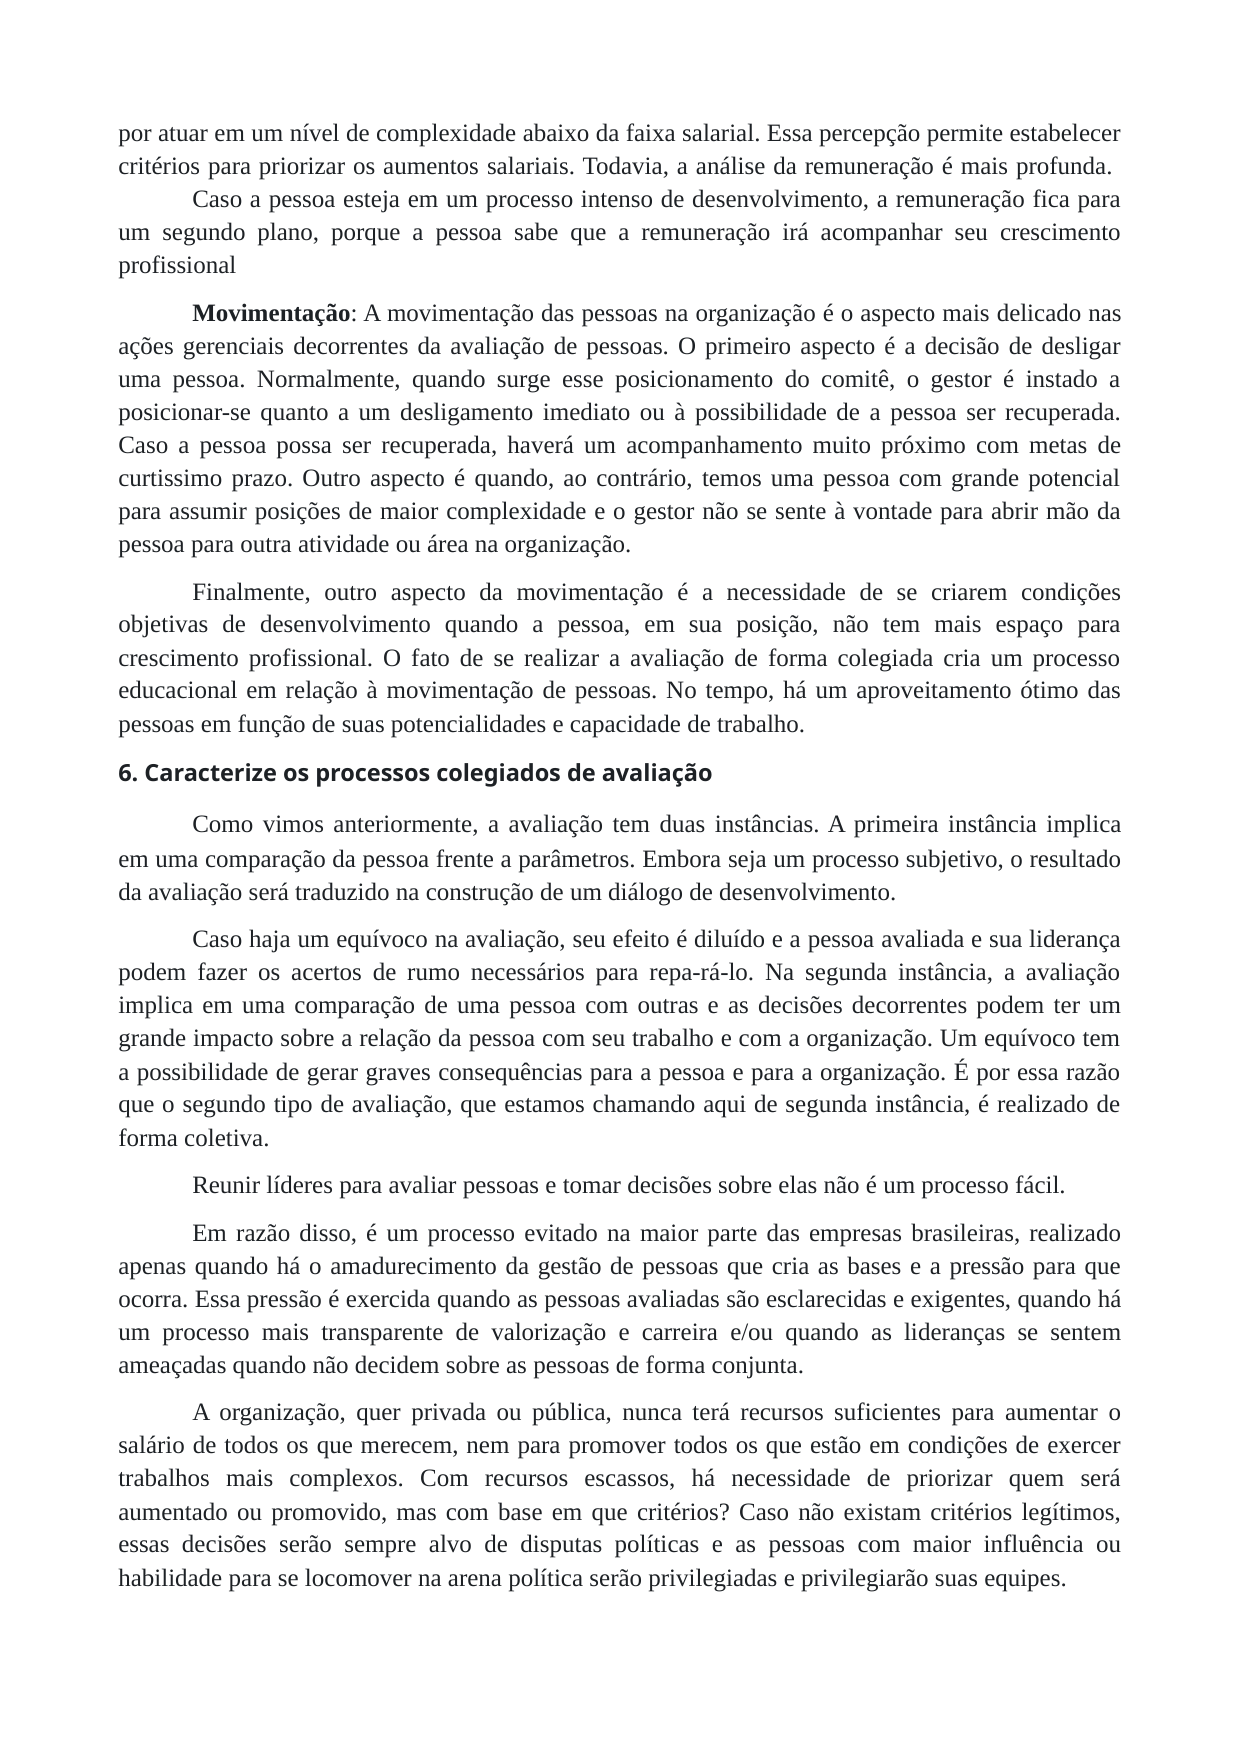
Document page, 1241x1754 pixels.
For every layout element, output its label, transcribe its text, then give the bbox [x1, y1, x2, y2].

text Em razão disso, é um processo evitado na maior parte das empresas brasileiras, realizado apenas quando há o amadurecimento da gestão de pessoas que cria as bases e a pressão para que ocorra. Essa pressão é exercida quando as pessoas avaliadas são esclarecidas e exigentes, quando há um processo mais transparente de valorização e carreira e/ou quando as lideranças se sentem ameaçadas quando não decidem sobre as pessoas de forma conjunta. [118, 1218, 1122, 1379]
text Reunir líderes para avaliar pessoas e tomar decisões sobre elas não é um processo fácil. [118, 1170, 1122, 1199]
text A organização, quer privada ou pública, nunca terá recursos suficientes para aumentar o salário de todos os que merecem, nem para promover todos os que estão em condições de exercer trabalhos mais complexos. Com recursos escassos, há necessidade de priorizar quem será aumentado ou promovido, mas com base em que critérios? Caso não existam critérios legítimos, essas decisões serão sempre alvo de disputas políticas e as pessoas com maior influência ou habilidade para se locomover na arena política serão privilegiadas e privilegiarão suas equipes. [118, 1397, 1122, 1591]
text 6. Caracterize os processos colegiados de avaliação [118, 756, 1122, 788]
text Como vimos anteriormente, a avaliação tem duas instâncias. A primeira instância implica em uma comparação da pessoa frente a parâmetros. Embora seja um processo subjetivo, o resultado da avaliação será traduzido na construção de um diálogo de desenvolvimento. [118, 808, 1122, 906]
text por atuar em um nível de complexidade abaixo da faixa salarial. Essa percepção permite estabelecer critérios para priorizar os aumentos salariais. Todavia, a análise da remuneração é mais profunda. Caso a pessoa esteja em um processo intenso de desenvolvimento, a remuneração fica para um segundo plano, porque a pessoa sabe que a remuneração irá acompanhar seu crescimento profissional [118, 118, 1122, 279]
text Finalmente, outro aspecto da movimentação é a necessidade de se criarem condições objetivas de desenvolvimento quando a pessoa, em sua posição, não tem mais espaço para crescimento profissional. O fato de se realizar a avaliação de forma colegiada cria um processo educacional em relação à movimentação de pessoas. No tempo, há um aproveitamento ótimo das pessoas em função de suas potencialidades e capacidade de trabalho. [118, 577, 1122, 737]
text Caso haja um equívoco na avaliação, seu efeito é diluído e a pessoa avaliada e sua liderança podem fazer os acertos de rumo necessários para repa-rá-lo. Na segunda instância, a avaliação implica em uma comparação de uma pessoa com outras e as decisões decorrentes podem ter um grande impacto sobre a relação da pessoa com seu trabalho e com a organização. Um equívoco tem a possibilidade de gerar graves consequências para a pessoa e para a organização. É por essa razão que o segundo tipo de avaliação, que estamos chamando aqui de segunda instância, é realizado de forma coletiva. [118, 924, 1122, 1151]
text Movimentação: A movimentação das pessoas na organização é o aspecto mais delicado nas ações gerenciais decorrentes da avaliação de pessoas. O primeiro aspecto é a decisão de desligar uma pessoa. Normalmente, quando surge esse posicionamento do comitê, o gestor é instado a posicionar-se quanto a um desligamento imediato ou à possibilidade de a pessoa ser recuperada. Caso a pessoa possa ser recuperada, haverá um acompanhamento muito próximo com metas de curtissimo prazo. Outro aspecto é quando, ao contrário, temos uma pessoa com grande potencial para assumir posições de maior complexidade e o gestor não se sente à vontade para abrir mão da pessoa para outra atividade ou área na organização. [118, 298, 1122, 558]
